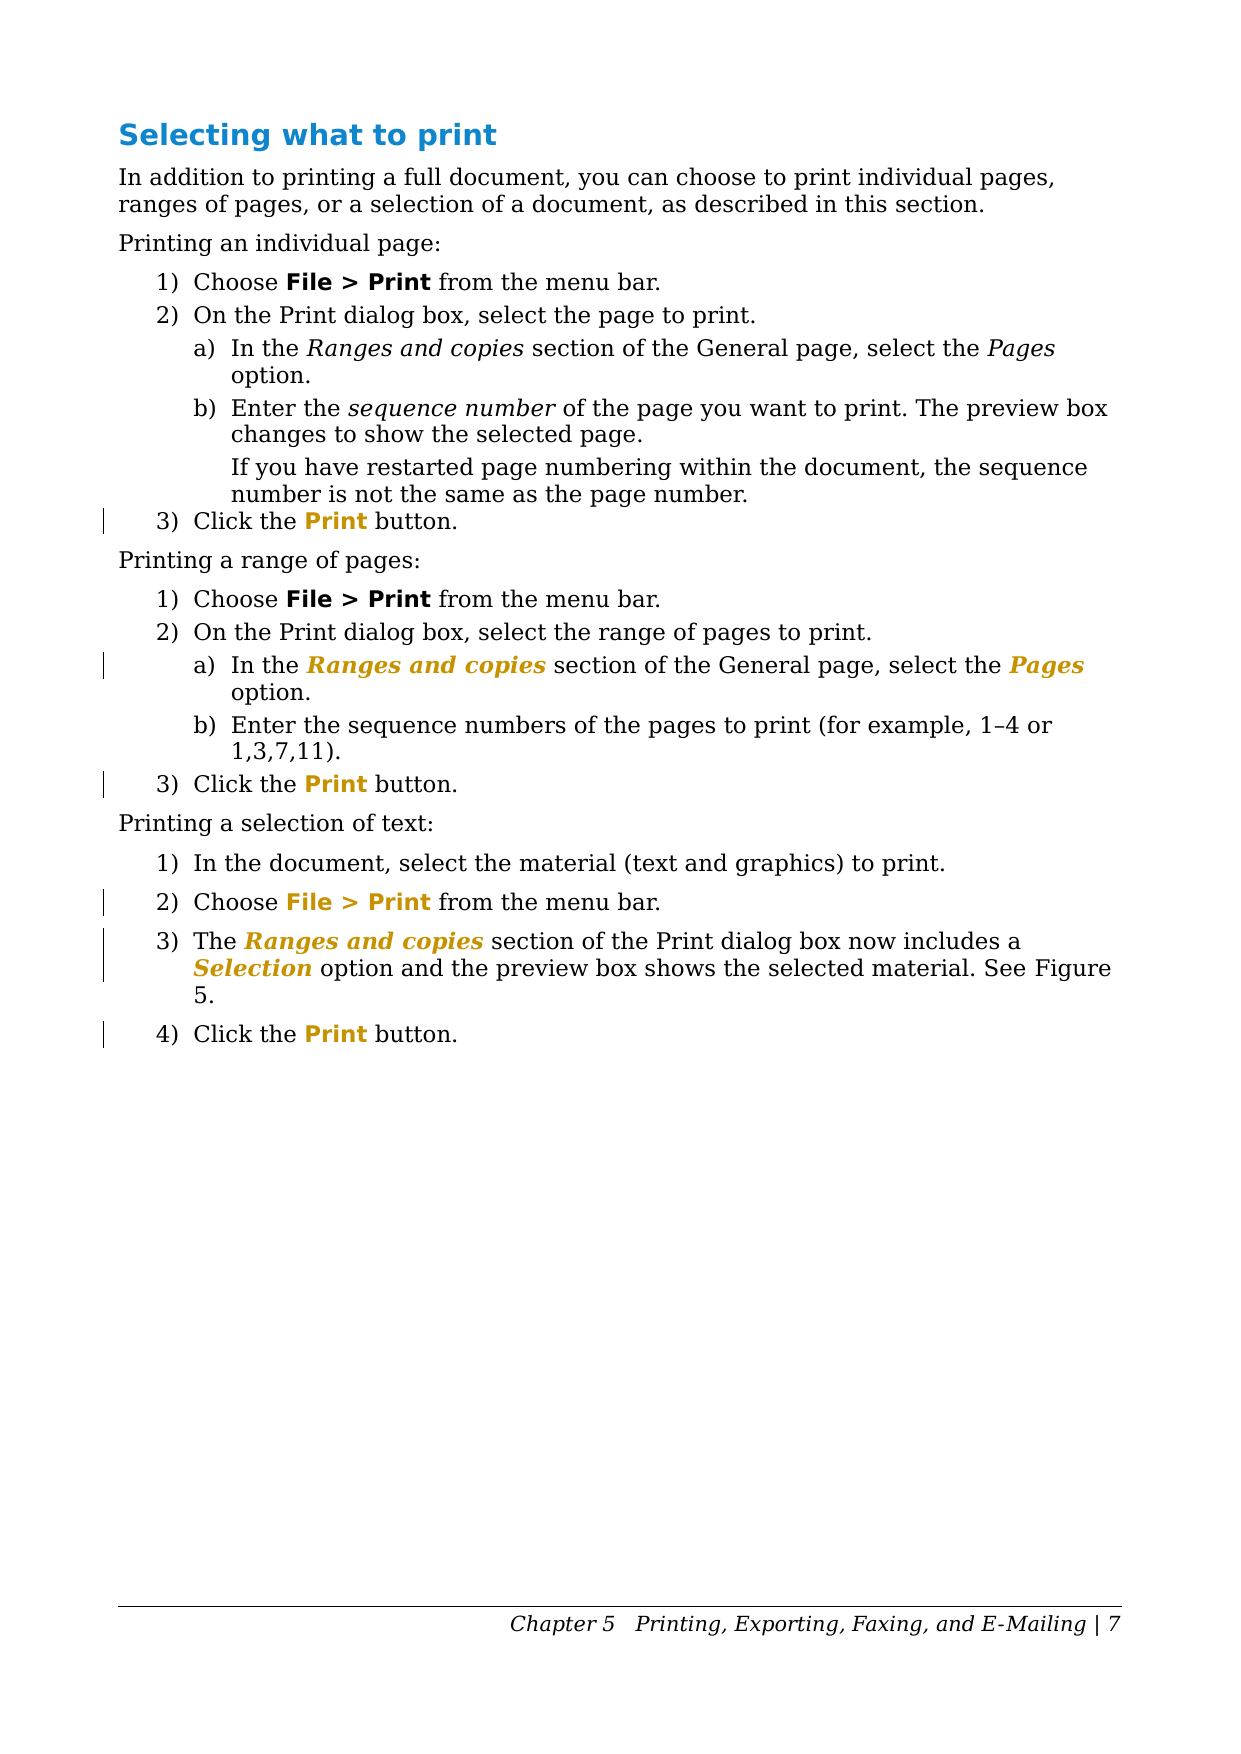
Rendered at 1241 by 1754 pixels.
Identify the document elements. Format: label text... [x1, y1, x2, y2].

list Enter the sequence numbers of the pages to print (for example, 1–4 or 1,3,7,11). [193, 712, 1122, 765]
list Click the Print button. [156, 1021, 1122, 1048]
list If you have restarted page numbering within the document, the sequence number is not the same as the page number. [231, 454, 1122, 508]
list Enter the sequence number of the page you want to print. The preview box changes to show the selected page. [193, 395, 1122, 448]
text Printing a range of pages: [118, 547, 1122, 574]
list In the Ranges and copies section of the General page, select the Pages option. [193, 652, 1122, 706]
list In the document, select the material (text and graphics) to print. [156, 850, 1122, 876]
text In addition to printing a full document, you can choose to print individual pages, ranges of pages, or a selection of a document, as described in this section. [118, 164, 1122, 218]
list Choose File > Print from the menu bar. [156, 269, 1122, 296]
list Click the Print button. [156, 508, 1122, 534]
list The Ranges and copies section of the Print dialog box now includes a Selection option and the preview box shows the selected material. See Figure 5. [156, 928, 1122, 1009]
list Click the Print button. [156, 771, 1122, 798]
text Printing an individual page: [118, 230, 1122, 257]
list Choose File > Print from the menu bar. [156, 586, 1122, 613]
list In the Ranges and copies section of the General page, select the Pages option. [193, 335, 1122, 389]
list On the Print dialog box, select the page to print. [156, 302, 1122, 329]
list Choose File > Print from the menu bar. [156, 889, 1122, 916]
list On the Print dialog box, select the range of pages to print. [156, 619, 1122, 646]
text Printing a selection of text: [118, 811, 1122, 837]
subtitle Selecting what to print [118, 118, 1122, 152]
